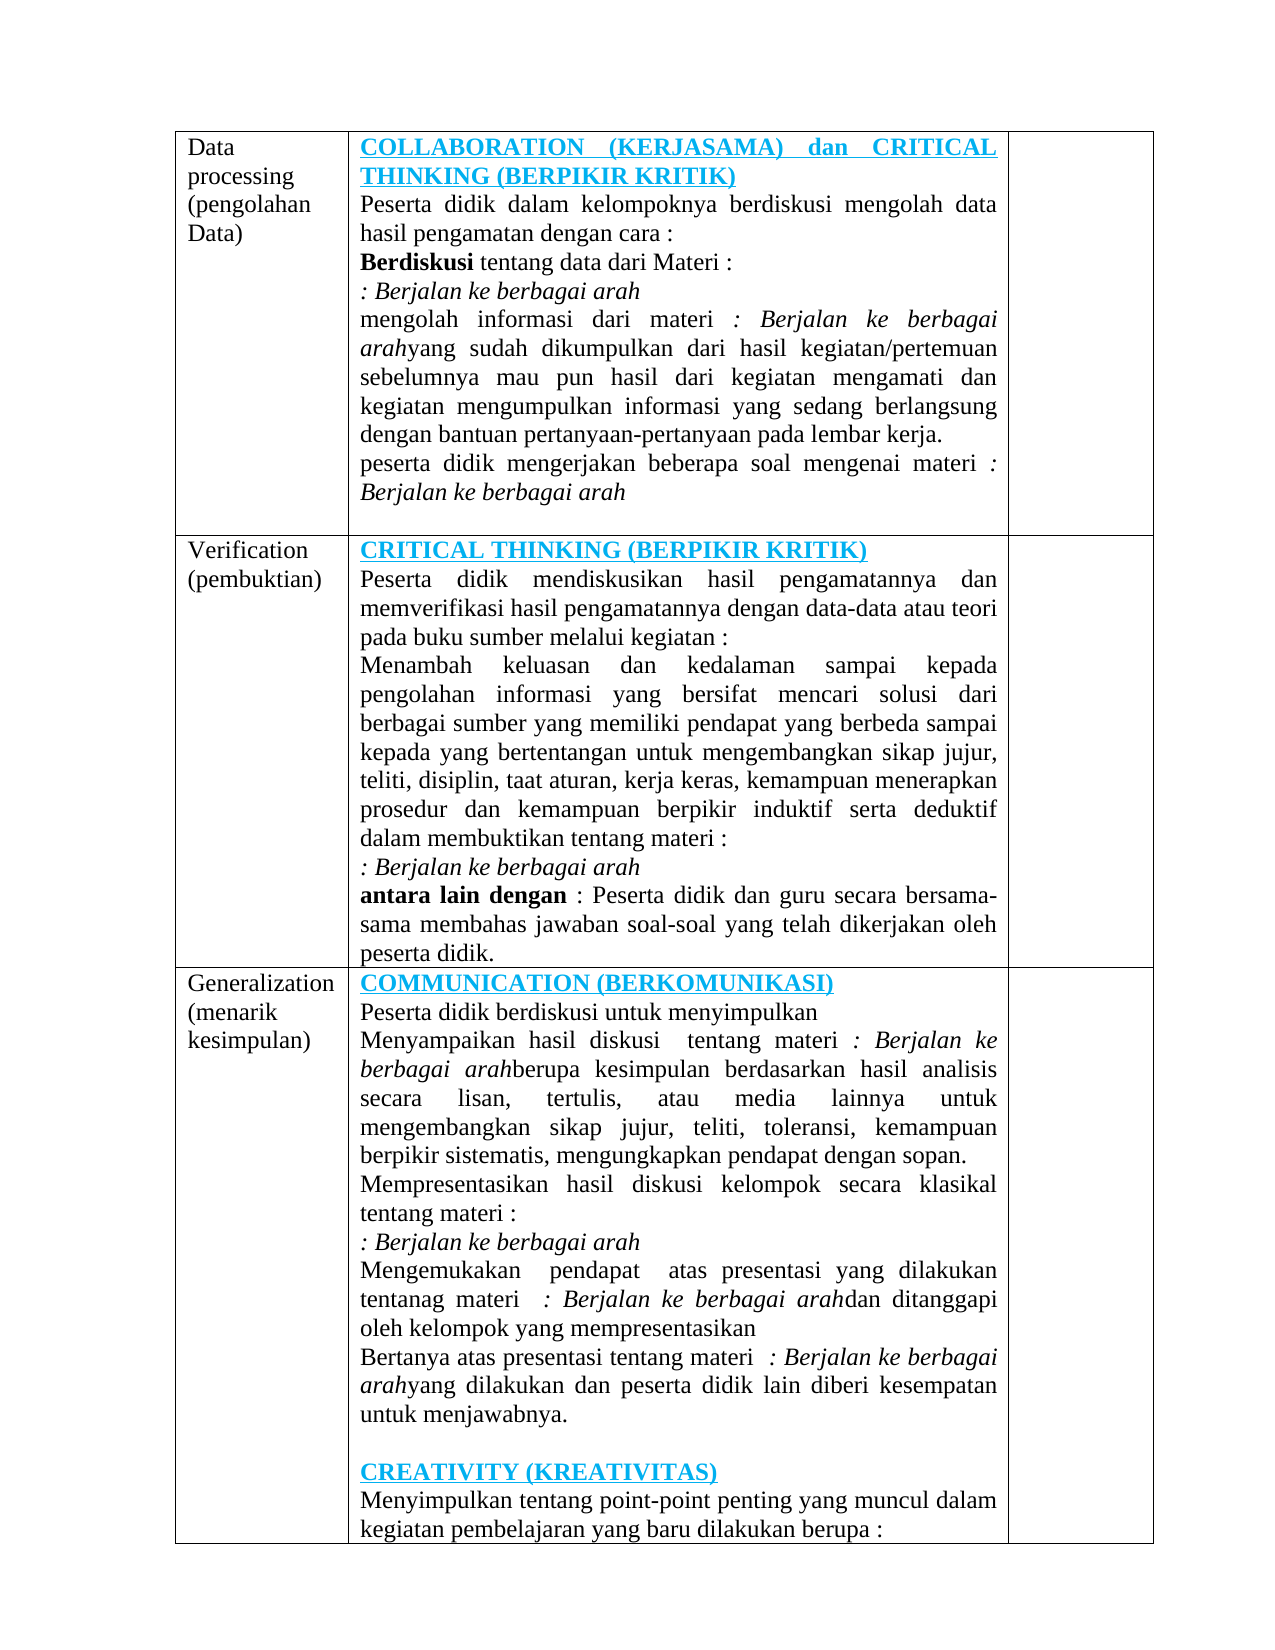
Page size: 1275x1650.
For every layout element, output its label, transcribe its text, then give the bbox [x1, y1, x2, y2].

table_cell Generalization (menarik kesimpulan) [176, 968, 348, 1543]
table_cell Verification (pembuktian) [176, 536, 348, 967]
table_cell [1009, 536, 1153, 967]
table_cell CRITICAL THINKING (BERPIKIR KRITIK) Peserta didik mendiskusikan hasil pengamatannya dan memverifikasi hasil pengamatannya dengan data-data atau teori pada buku sumber melalui kegiatan : Menambah keluasan dan kedalaman sampai kepada pengolahan informasi yang bersifat mencari solusi dari berbagai sumber yang memiliki pendapat yang berbeda sampai kepada yang bertentangan untuk mengembangkan sikap jujur, teliti, disiplin, taat aturan, kerja keras, kemampuan menerapkan prosedur dan kemampuan berpikir induktif serta deduktif dalam membuktikan tentang materi : : Berjalan ke berbagai arah antara lain dengan : Peserta didik dan guru secara bersama-sama membahas jawaban soal-soal yang telah dikerjakan oleh peserta didik. [349, 536, 1008, 967]
table_cell COLLABORATION (KERJASAMA) dan CRITICAL THINKING (BERPIKIR KRITIK) Peserta didik dalam kelompoknya berdiskusi mengolah data hasil pengamatan dengan cara : Berdiskusi tentang data dari Materi : : Berjalan ke berbagai arah mengolah informasi dari materi : Berjalan ke berbagai arahyang sudah dikumpulkan dari hasil kegiatan/pertemuan sebelumnya mau pun hasil dari kegiatan mengamati dan kegiatan mengumpulkan informasi yang sedang berlangsung dengan bantuan pertanyaan-pertanyaan pada lembar kerja. peserta didik mengerjakan beberapa soal mengenai materi : Berjalan ke berbagai arah [349, 132, 1008, 534]
table_cell [1009, 968, 1153, 1543]
table_cell [1009, 132, 1153, 534]
table_cell Data processing (pengolahan Data) [176, 132, 348, 534]
table_cell COMMUNICATION (BERKOMUNIKASI) Peserta didik berdiskusi untuk menyimpulkan Menyampaikan hasil diskusi tentang materi : Berjalan ke berbagai arahberupa kesimpulan berdasarkan hasil analisis secara lisan, tertulis, atau media lainnya untuk mengembangkan sikap jujur, teliti, toleransi, kemampuan berpikir sistematis, mengungkapkan pendapat dengan sopan. Mempresentasikan hasil diskusi kelompok secara klasikal tentang materi : : Berjalan ke berbagai arah Mengemukakan pendapat atas presentasi yang dilakukan tentanag materi : Berjalan ke berbagai arahdan ditanggapi oleh kelompok yang mempresentasikan Bertanya atas presentasi tentang materi : Berjalan ke berbagai arahyang dilakukan dan peserta didik lain diberi kesempatan untuk menjawabnya. CREATIVITY (KREATIVITAS) Menyimpulkan tentang point-point penting yang muncul dalam kegiatan pembelajaran yang baru dilakukan berupa : [349, 968, 1008, 1543]
